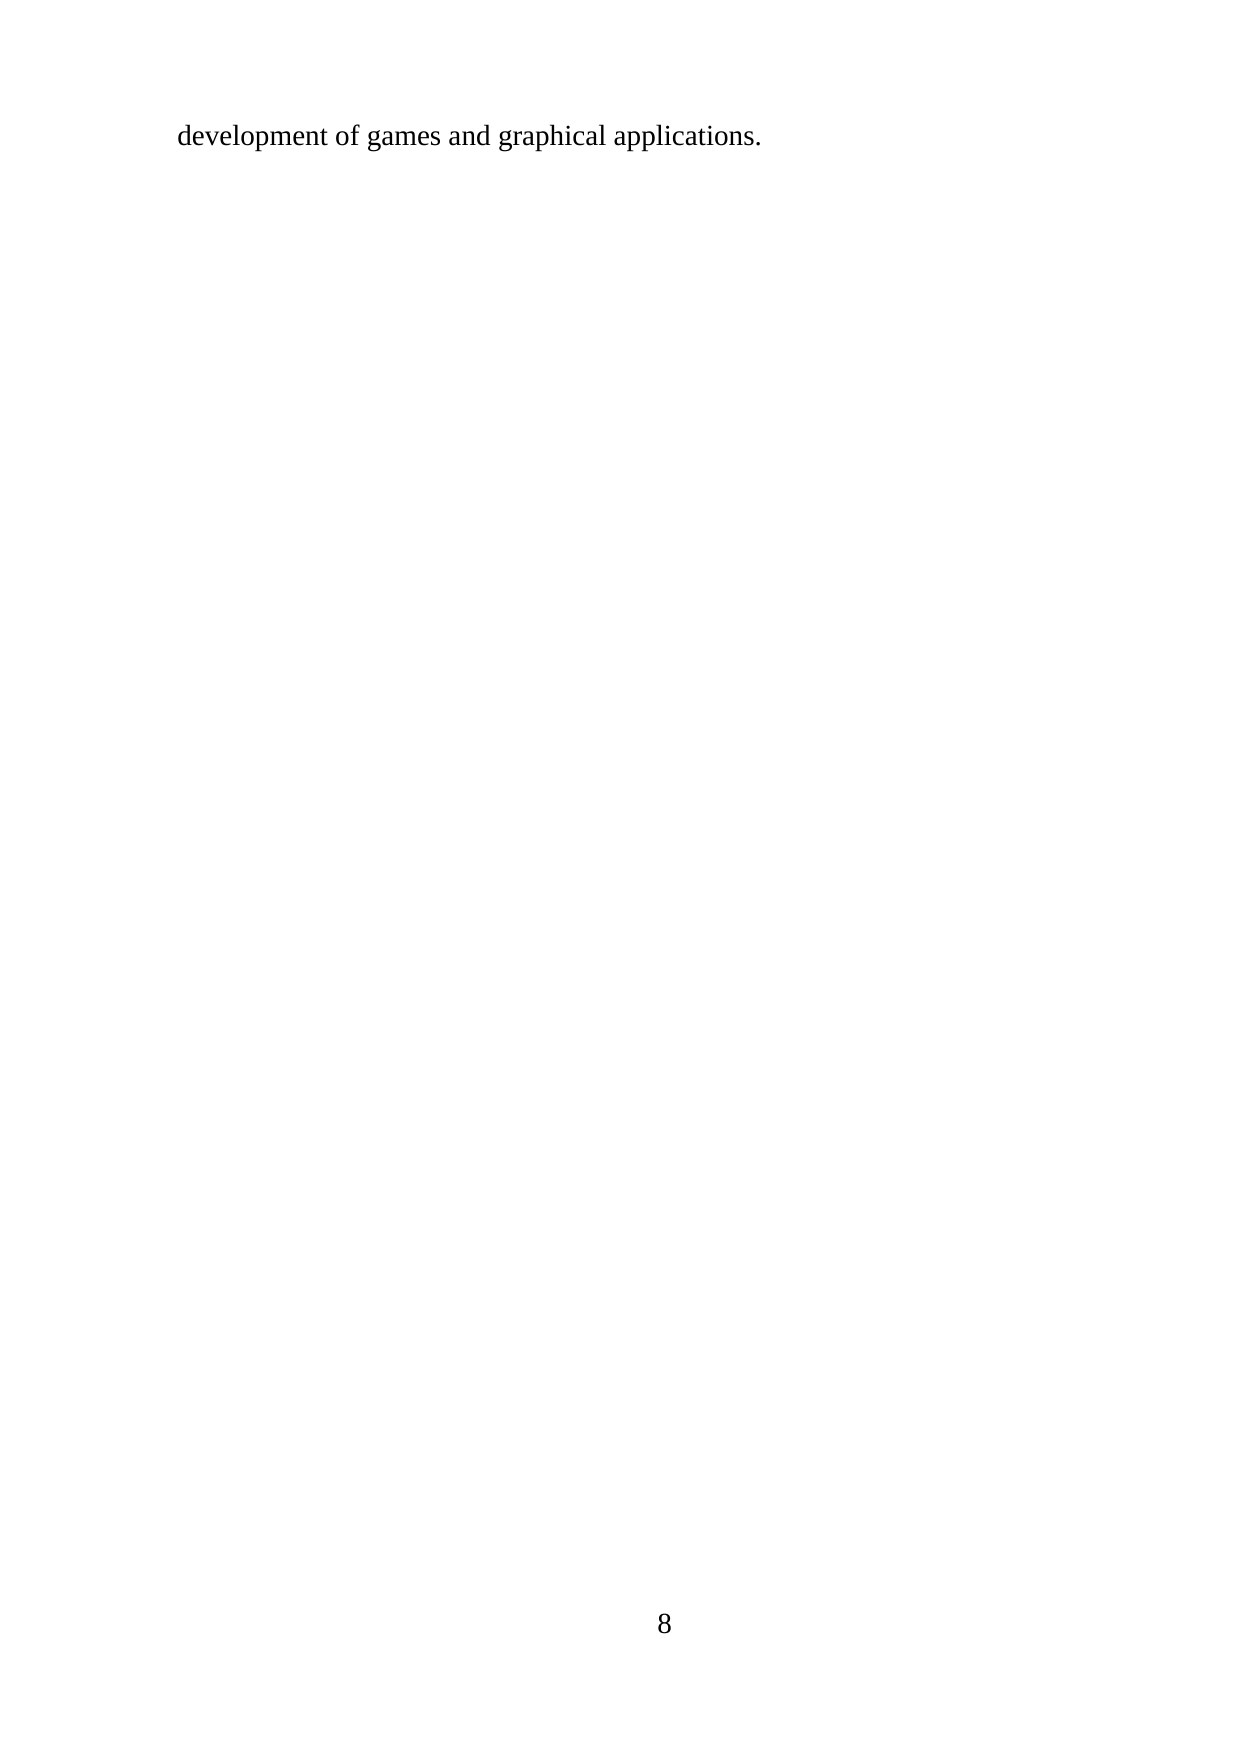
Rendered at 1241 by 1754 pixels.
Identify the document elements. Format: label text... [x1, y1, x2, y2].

text development of games and graphical applications. [177, 118, 1152, 152]
